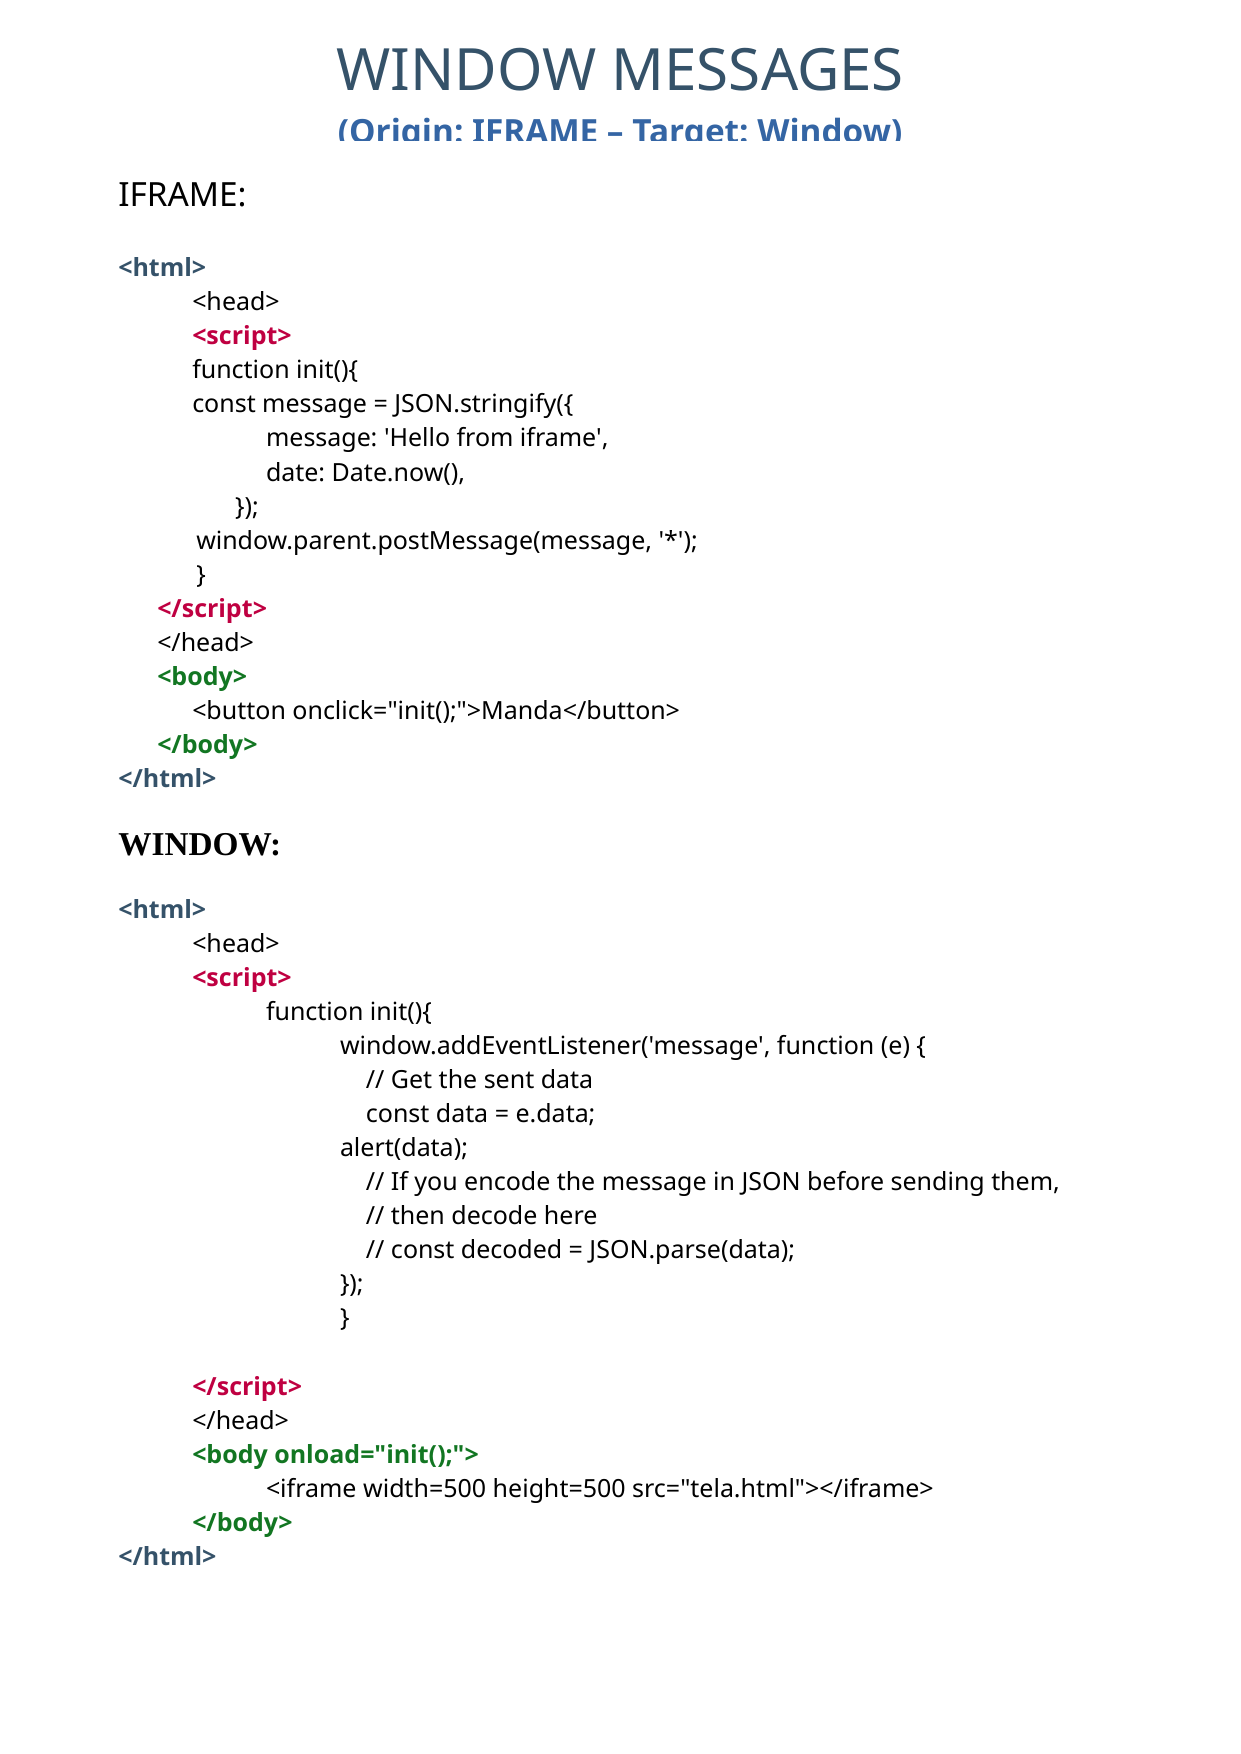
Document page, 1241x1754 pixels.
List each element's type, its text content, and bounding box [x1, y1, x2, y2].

text </head> [118, 624, 1122, 658]
text window.parent.postMessage(message, '*'); [118, 522, 1122, 556]
text function init(){ [118, 993, 1122, 1028]
text }); [118, 1266, 1122, 1300]
text <html> [118, 250, 1122, 284]
text const message = JSON.stringify({ [118, 386, 1122, 420]
text } [118, 1300, 1122, 1334]
text <head> [118, 284, 1122, 318]
text <script> [118, 959, 1122, 993]
text } [118, 556, 1122, 590]
text <head> [118, 925, 1122, 959]
text <body> [118, 658, 1122, 693]
text // const decoded = JSON.parse(data); [118, 1232, 1122, 1266]
text </html> [118, 761, 1122, 795]
text const data = e.data; [118, 1096, 1122, 1130]
text // Get the sent data [118, 1062, 1122, 1096]
text date: Date.now(), [118, 454, 1122, 488]
text </script> [118, 590, 1122, 624]
text }); [118, 488, 1122, 522]
text <button onclick="init();">Manda</button> [118, 693, 1122, 727]
text <body onload="init();"> [118, 1436, 1122, 1470]
text </html> [118, 1538, 1122, 1573]
text window.addEventListener('message', function (e) { [118, 1028, 1122, 1062]
text <html> [118, 891, 1122, 925]
text message: 'Hello from iframe', [118, 420, 1122, 454]
text alert(data); [118, 1130, 1122, 1164]
text function init(){ [118, 352, 1122, 386]
text <iframe width=500 height=500 src="tela.html"></iframe> [118, 1470, 1122, 1504]
text IFRAME: [118, 170, 1122, 216]
text </head> [118, 1402, 1122, 1436]
text // If you encode the message in JSON before sending them, [118, 1164, 1122, 1198]
text </body> [118, 727, 1122, 761]
text </script> [118, 1368, 1122, 1402]
text WINDOW: [118, 824, 1122, 863]
text </body> [118, 1504, 1122, 1538]
text // then decode here [118, 1198, 1122, 1232]
text <script> [118, 318, 1122, 352]
